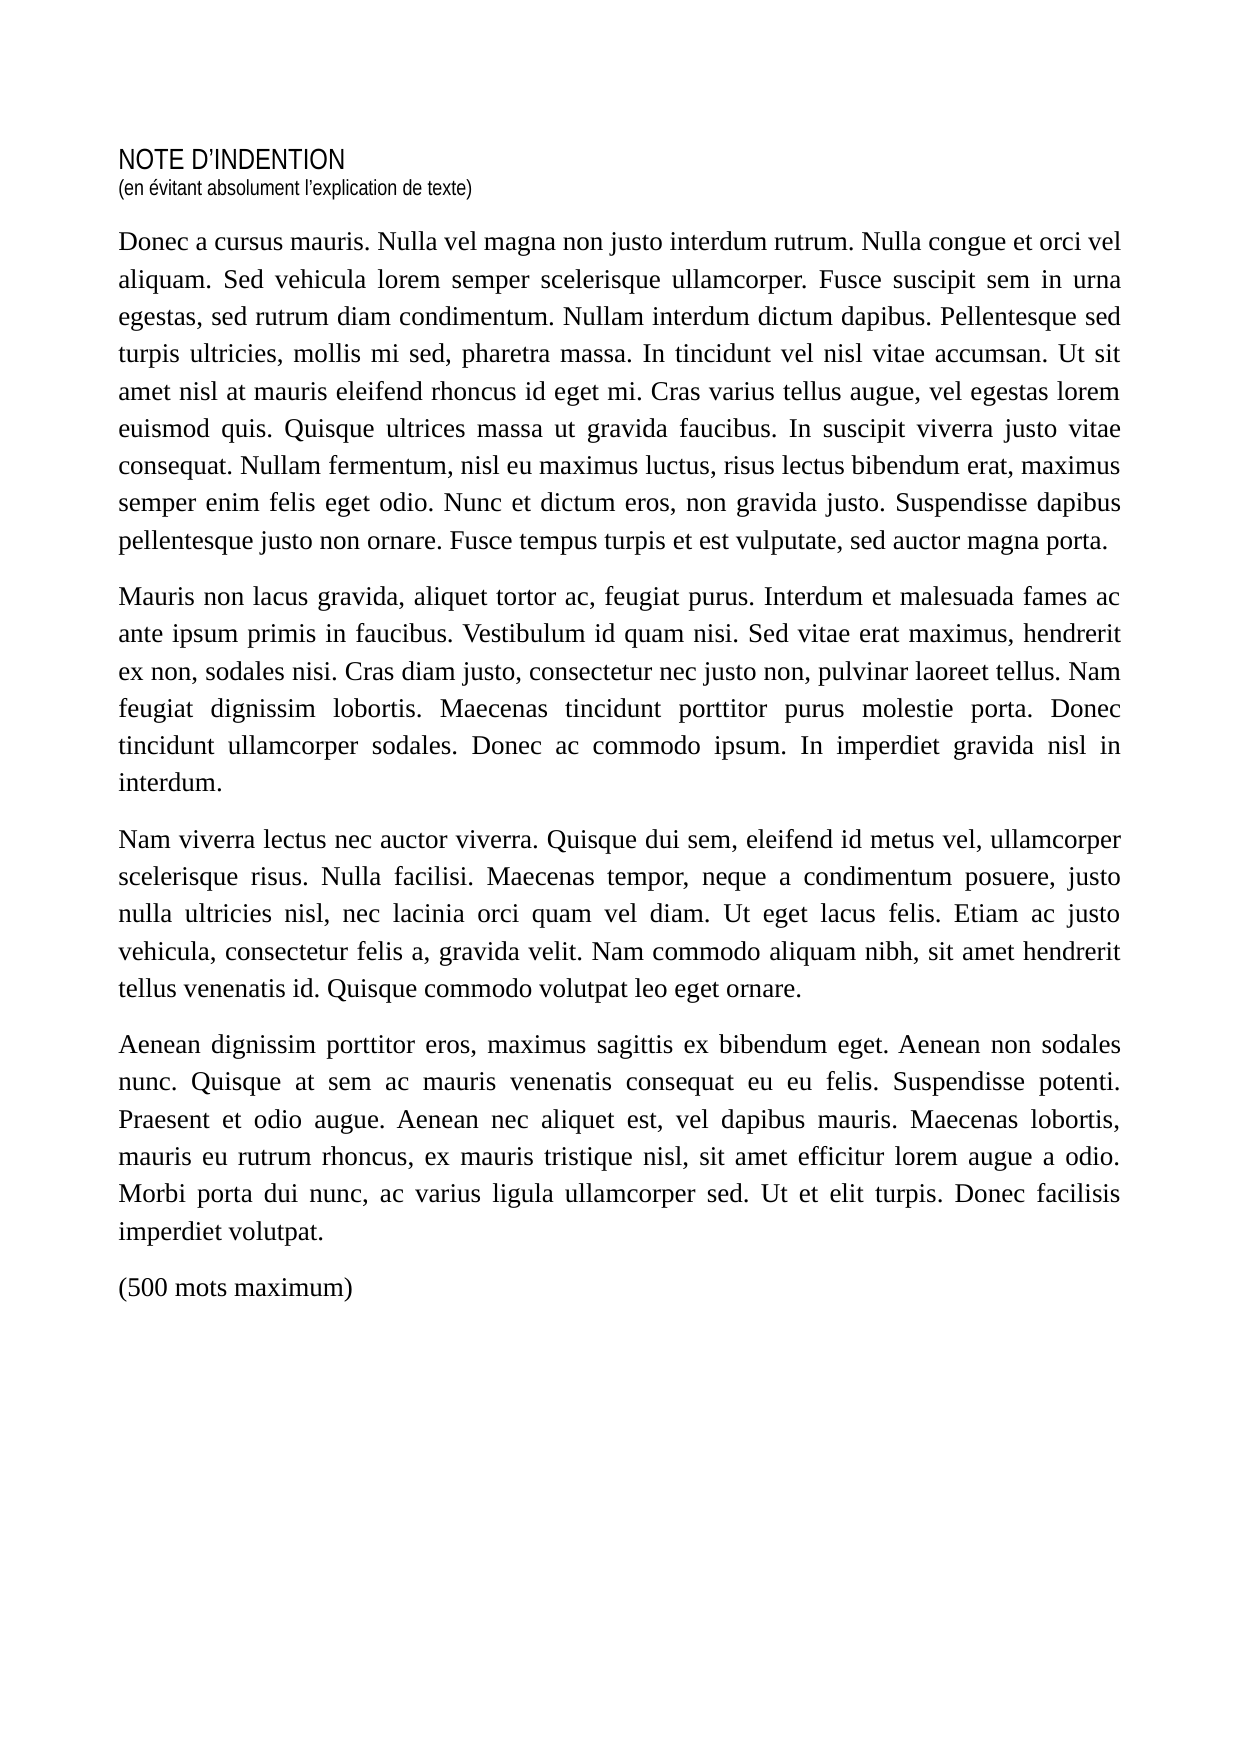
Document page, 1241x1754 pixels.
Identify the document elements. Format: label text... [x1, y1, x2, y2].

text Nam viverra lectus nec auctor viverra. Quisque dui sem, eleifend id metus vel, ullamcorper scelerisque risus. Nulla facilisi. Maecenas tempor, neque a condimentum posuere, justo nulla ultricies nisl, nec lacinia orci quam vel diam. Ut eget lacus felis. Etiam ac justo vehicula, consectetur felis a, gravida velit. Nam commodo aliquam nibh, sit amet hendrerit tellus venenatis id. Quisque commodo volutpat leo eget ornare. [118, 823, 1122, 1003]
text Aenean dignissim porttitor eros, maximus sagittis ex bibendum eget. Aenean non sodales nunc. Quisque at sem ac mauris venenatis consequat eu eu felis. Suspendisse potenti. Praesent et odio augue. Aenean nec aliquet est, vel dapibus mauris. Maecenas lobortis, mauris eu rutrum rhoncus, ex mauris tristique nisl, sit amet efficitur lorem augue a odio. Morbi porta dui nunc, ac varius ligula ullamcorper sed. Ut et elit turpis. Donec facilisis imperdiet volutpat. [118, 1028, 1122, 1246]
text (500 mots maximum) [118, 1271, 1122, 1302]
text Mauris non lacus gravida, aliquet tortor ac, feugiat purus. Interdum et malesuada fames ac ante ipsum primis in faucibus. Vestibulum id quam nisi. Sed vitae erat maximus, hendrerit ex non, sodales nisi. Cras diam justo, consectetur nec justo non, pulvinar laoreet tellus. Nam feugiat dignissim lobortis. Maecenas tincidunt porttitor purus molestie porta. Donec tincidunt ullamcorper sodales. Donec ac commodo ipsum. In imperdiet gravida nisl in interdum. [118, 580, 1122, 798]
text (en évitant absolument l’explication de texte) [118, 175, 1122, 200]
text NOTE D’INDENTION [118, 142, 1122, 175]
text Donec a cursus mauris. Nulla vel magna non justo interdum rutrum. Nulla congue et orci vel aliquam. Sed vehicula lorem semper scelerisque ullamcorper. Fusce suscipit sem in urna egestas, sed rutrum diam condimentum. Nullam interdum dictum dapibus. Pellentesque sed turpis ultricies, mollis mi sed, pharetra massa. In tincidunt vel nisl vitae accumsan. Ut sit amet nisl at mauris eleifend rhoncus id eget mi. Cras varius tellus augue, vel egestas lorem euismod quis. Quisque ultrices massa ut gravida faucibus. In suscipit viverra justo vitae consequat. Nullam fermentum, nisl eu maximus luctus, risus lectus bibendum erat, maximus semper enim felis eget odio. Nunc et dictum eros, non gravida justo. Suspendisse dapibus pellentesque justo non ornare. Fusce tempus turpis et est vulputate, sed auctor magna porta. [118, 225, 1122, 555]
